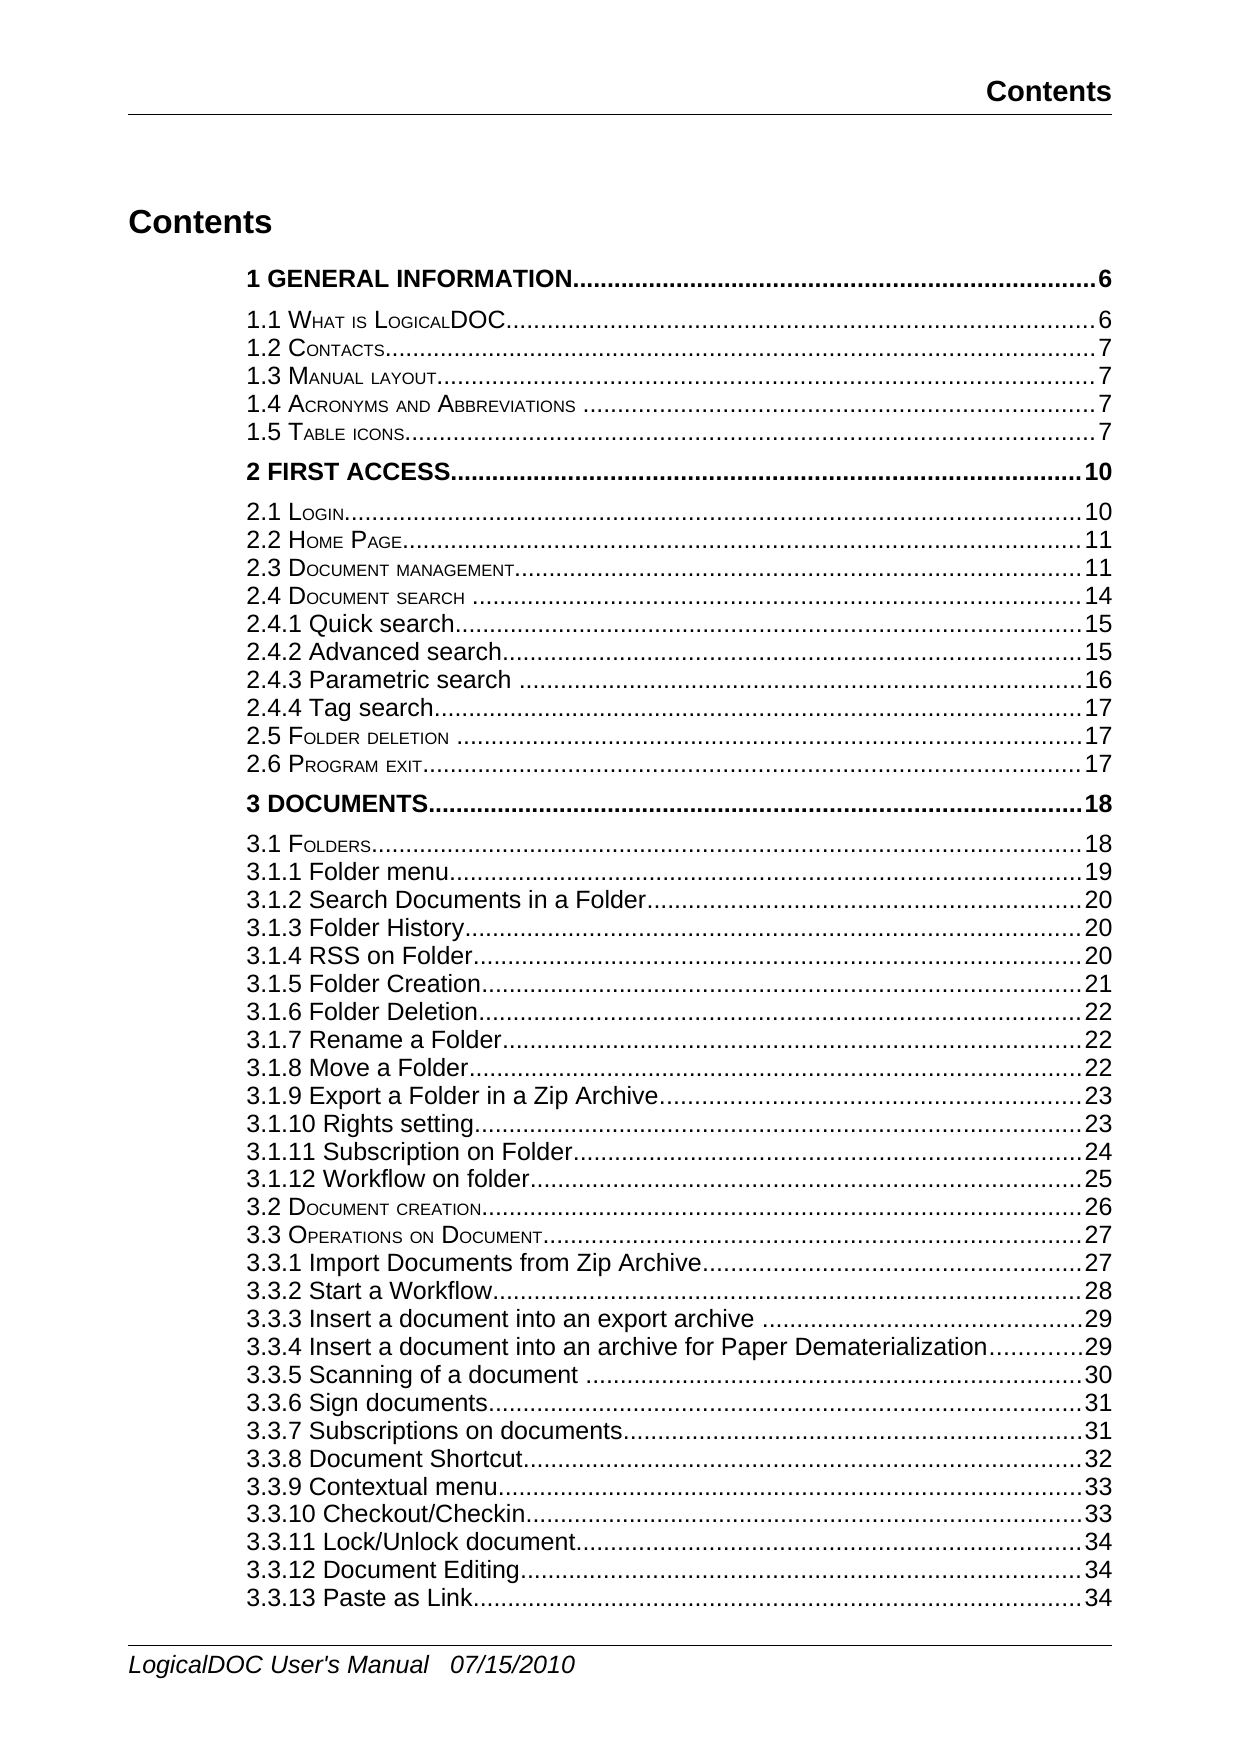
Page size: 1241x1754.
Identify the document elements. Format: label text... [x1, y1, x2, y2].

text 1.3 Manual layout 7 [246, 361, 1112, 389]
text 1.2 Contacts 7 [246, 333, 1112, 361]
text 3.1.7 Rename a Folder 22 [246, 1026, 1112, 1053]
text 3.1.12 Workflow on folder 25 [246, 1165, 1112, 1193]
text 3.3.10 Checkout/Checkin 33 [246, 1500, 1112, 1528]
text 3.1.10 Rights setting 23 [246, 1109, 1112, 1137]
text 1.1 What is LogicalDOC 6 [246, 306, 1112, 333]
text 3.1.1 Folder menu 19 [246, 858, 1112, 886]
text 3.3.11 Lock/Unlock document 34 [246, 1528, 1112, 1556]
text 3.3.8 Document Shortcut 32 [246, 1444, 1112, 1472]
text 3.3.9 Contextual menu 33 [246, 1472, 1112, 1500]
text 3.3.2 Start a Workflow 28 [246, 1277, 1112, 1305]
text 2.1 Login 10 [246, 498, 1112, 526]
text 3.3.5 Scanning of a document 30 [246, 1361, 1112, 1388]
text 2.4.1 Quick search 15 [246, 610, 1112, 638]
text 3.3.7 Subscriptions on documents 31 [246, 1416, 1112, 1444]
text 3.2 Document creation 26 [246, 1193, 1112, 1221]
text 3.3.12 Document Editing 34 [246, 1556, 1112, 1584]
text 3.1.11 Subscription on Folder 24 [246, 1137, 1112, 1165]
text 3.1.4 RSS on Folder 20 [246, 942, 1112, 970]
text 2.4.2 Advanced search 15 [246, 638, 1112, 666]
text 3.3.3 Insert a document into an export archive 29 [246, 1305, 1112, 1333]
text 1.5 Table icons 7 [246, 417, 1112, 445]
text 3.1.2 Search Documents in a Folder 20 [246, 886, 1112, 914]
text 2.4.4 Tag search 17 [246, 693, 1112, 721]
text 3 Documents 18 [246, 790, 1112, 818]
text 3.3.13 Paste as Link 34 [246, 1584, 1112, 1612]
text 3.1.9 Export a Folder in a Zip Archive 23 [246, 1081, 1112, 1109]
text 2.6 Program exit 17 [246, 749, 1112, 777]
text 3.1.5 Folder Creation 21 [246, 970, 1112, 998]
text 3.3.4 Insert a document into an archive for Paper Dematerialization 29 [246, 1333, 1112, 1361]
text 2.5 Folder deletion 17 [246, 721, 1112, 749]
text 3.1.6 Folder Deletion 22 [246, 998, 1112, 1026]
text 1.4 Acronyms and Abbreviations 7 [246, 389, 1112, 417]
text 2.3 Document management 11 [246, 554, 1112, 582]
text 2.4 Document search 14 [246, 582, 1112, 610]
text 3.3.6 Sign documents 31 [246, 1388, 1112, 1416]
text 2 First access 10 [246, 458, 1112, 486]
text 2.2 Home Page 11 [246, 526, 1112, 554]
text 3.3 Operations on Document 27 [246, 1221, 1112, 1249]
text 3.1.8 Move a Folder 22 [246, 1053, 1112, 1081]
text 3.1.3 Folder History 20 [246, 914, 1112, 942]
text 2.4.3 Parametric search 16 [246, 666, 1112, 693]
text 3.1 Folders 18 [246, 830, 1112, 858]
text 3.3.1 Import Documents from Zip Archive 27 [246, 1249, 1112, 1277]
subtitle Contents [128, 203, 1112, 240]
text 1 General Information 6 [246, 265, 1112, 293]
